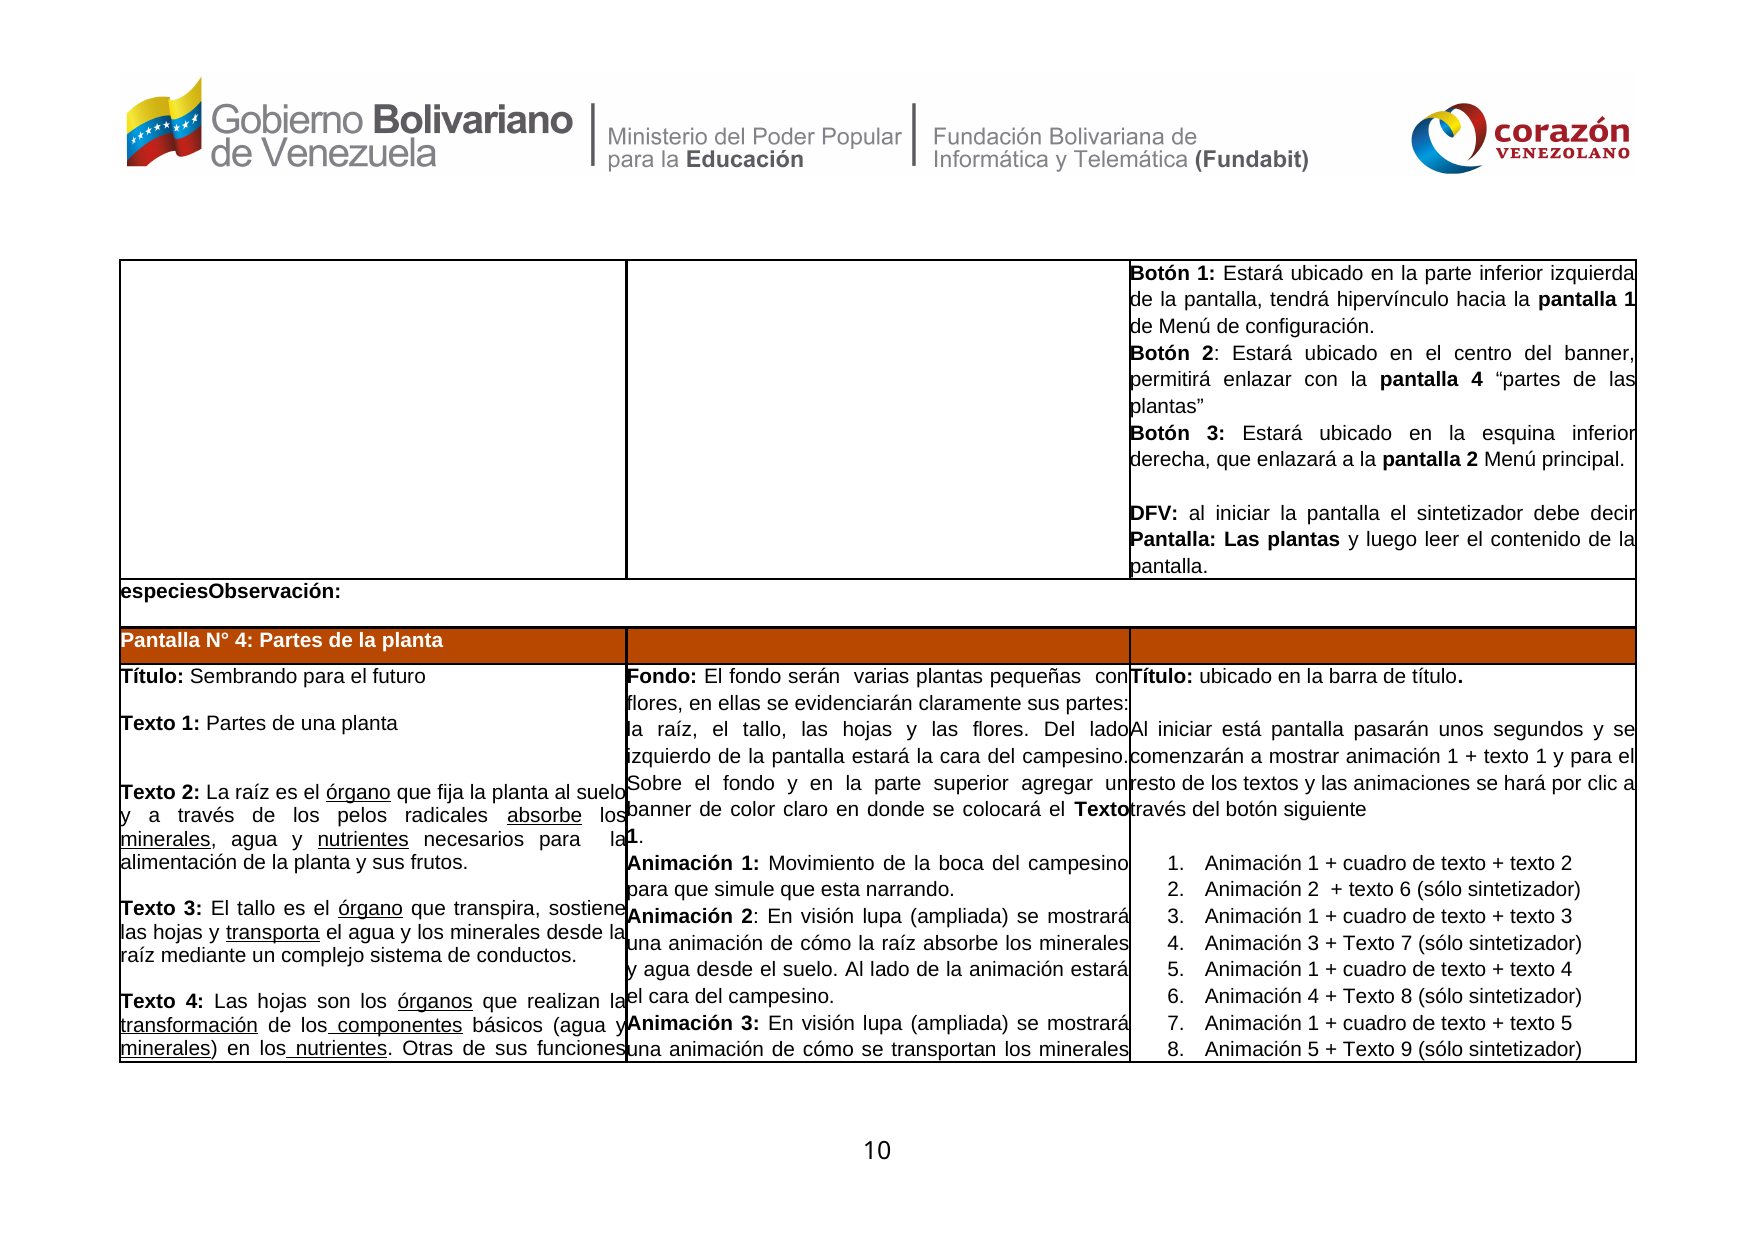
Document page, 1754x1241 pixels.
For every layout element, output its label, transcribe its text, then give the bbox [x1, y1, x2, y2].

table_cell [121, 261, 625, 578]
table_cell Pantalla N° 4: Partes de la planta [121, 629, 625, 663]
table_cell Botón 1: Estará ubicado en la parte inferior izquierda de la pantalla, tendrá hipervínculo hacia la pantalla 1 de Menú de configuración. Botón 2: Estará ubicado en el centro del banner, permitirá enlazar con la pantalla 4 “partes de las plantas” Botón 3: Estará ubicado en la esquina inferior derecha, que enlazará a la pantalla 2 Menú principal. DFV: al iniciar la pantalla el sintetizador debe decir Pantalla: Las plantas y luego leer el contenido de la pantalla. [1131, 261, 1635, 578]
picture [118, 73, 1636, 177]
table_cell [628, 629, 1129, 663]
table_cell Título: ubicado en la barra de título. Al iniciar está pantalla pasarán unos segundos y se comenzarán a mostrar animación 1 + texto 1 y para el resto de los textos y las animaciones se hará por clic a través del botón siguiente Animación 1 + cuadro de texto + texto 2 Animación 2 + texto 6 (sólo sintetizador) Animación 1 + cuadro de texto + texto 3 Animación 3 + Texto 7 (sólo sintetizador) Animación 1 + cuadro de texto + texto 4 Animación 4 + Texto 8 (sólo sintetizador) Animación 1 + cuadro de texto + texto 5 Animación 5 + Texto 9 (sólo sintetizador) [1131, 665, 1635, 1061]
table_cell [628, 261, 1129, 578]
table_cell Título: Sembrando para el futuro Texto 1: Partes de una planta Texto 2: La raíz es el órgano que fija la planta al suelo y a través de los pelos radicales absorbe los minerales, agua y nutrientes necesarios para la alimentación de la planta y sus frutos. Texto 3: El tallo es el órgano que transpira, sostiene las hojas y transporta el agua y los minerales desde la raíz mediante un complejo sistema de conductos. Texto 4: Las hojas son los órganos que realizan la transformación de los componentes básicos (agua y minerales) en los nutrientes. Otras de sus funciones [121, 665, 625, 1061]
table_cell Fondo: El fondo serán varias plantas pequeñas con flores, en ellas se evidenciarán claramente sus partes: la raíz, el tallo, las hojas y las flores. Del lado izquierdo de la pantalla estará la cara del campesino. Sobre el fondo y en la parte superior agregar un banner de color claro en donde se colocará el Texto 1. Animación 1: Movimiento de la boca del campesino para que simule que esta narrando. Animación 2: En visión lupa (ampliada) se mostrará una animación de cómo la raíz absorbe los minerales y agua desde el suelo. Al lado de la animación estará el cara del campesino. Animación 3: En visión lupa (ampliada) se mostrará una animación de cómo se transportan los minerales [628, 665, 1129, 1061]
table_cell [1131, 629, 1635, 663]
table_cell especiesObservación: [121, 580, 1635, 626]
